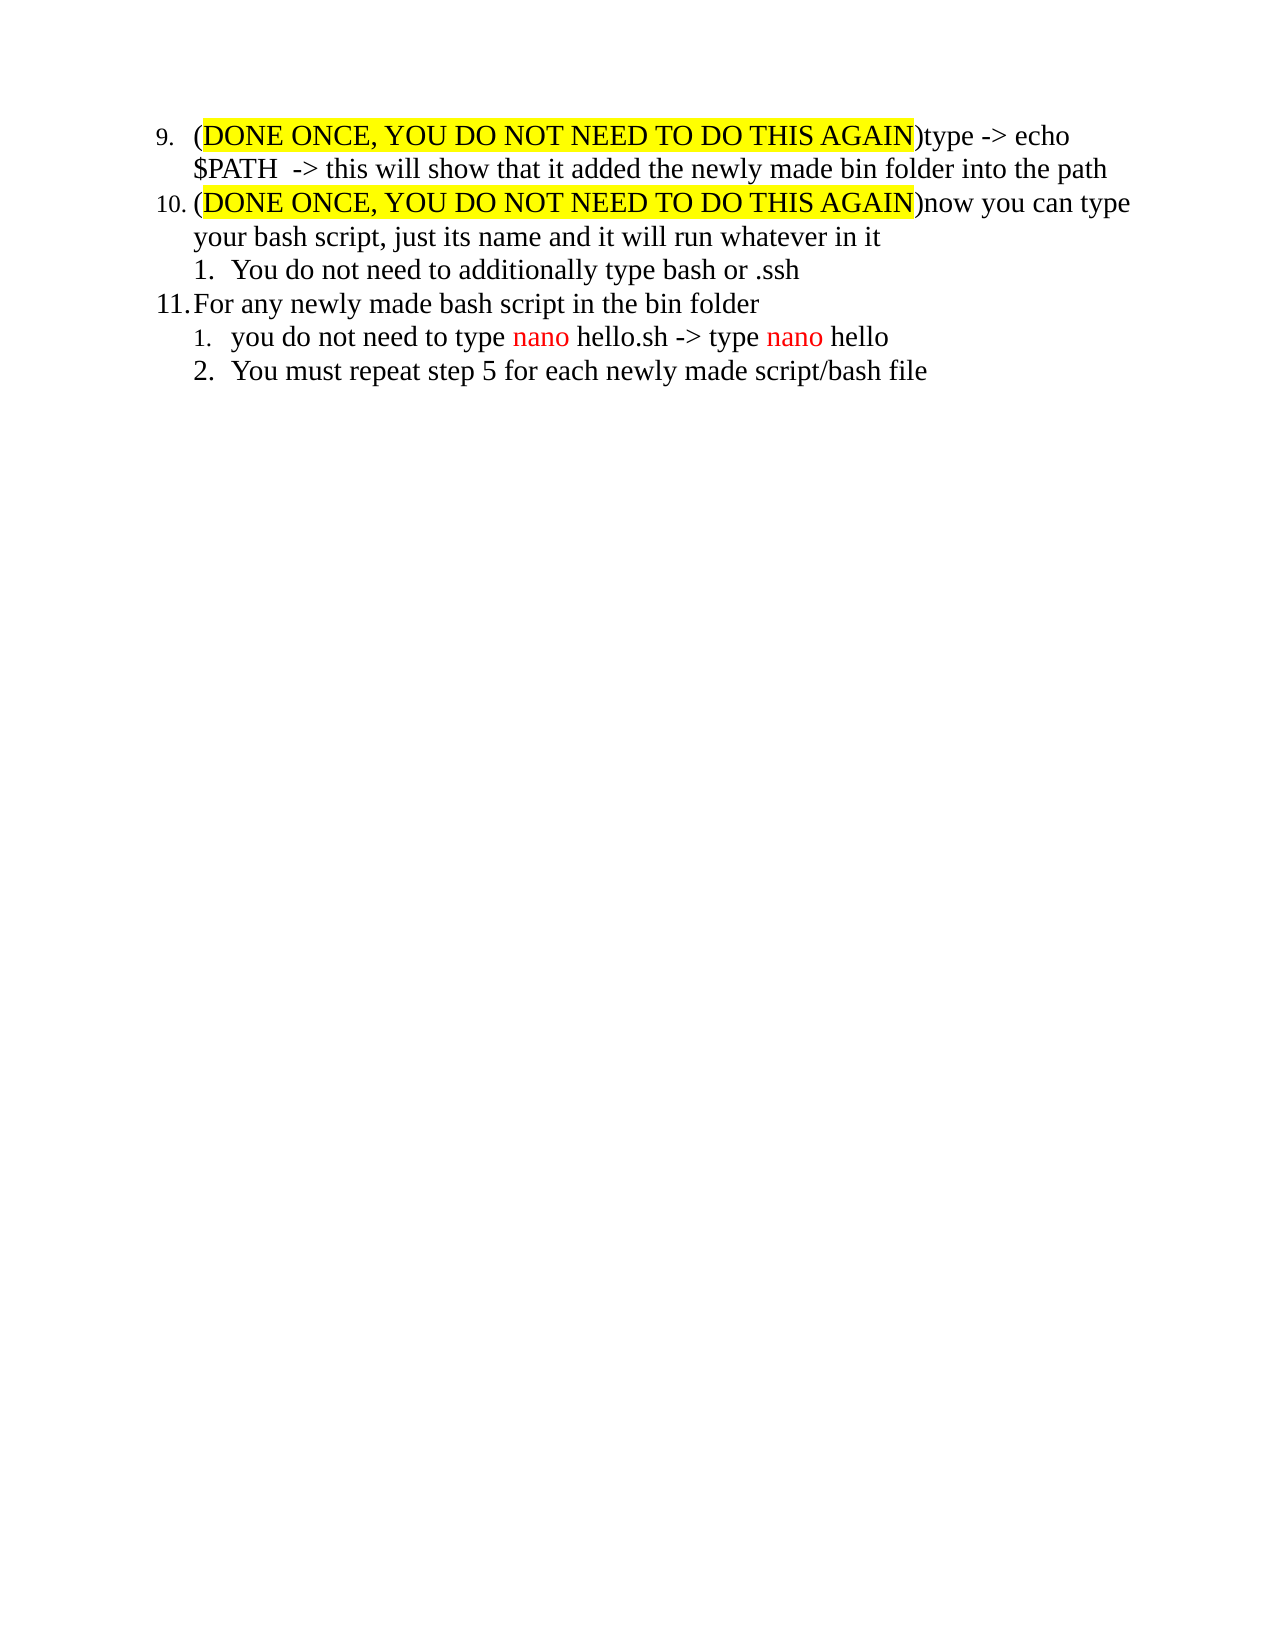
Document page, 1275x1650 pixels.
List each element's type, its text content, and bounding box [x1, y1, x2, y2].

list (DONE ONCE, YOU DO NOT NEED TO DO THIS AGAIN)now you can type your bash script, just its name and it will run whatever in it [156, 185, 1157, 252]
list you do not need to type nano hello.sh -> type nano hello [193, 319, 1157, 353]
list You must repeat step 5 for each newly made script/bash file [193, 353, 1157, 386]
list (DONE ONCE, YOU DO NOT NEED TO DO THIS AGAIN)type -> echo $PATH -> this will show that it added the newly made bin folder into the path [156, 118, 1157, 185]
list You do not need to additionally type bash or .ssh [193, 252, 1157, 286]
list For any newly made bash script in the bin folder [156, 286, 1157, 319]
